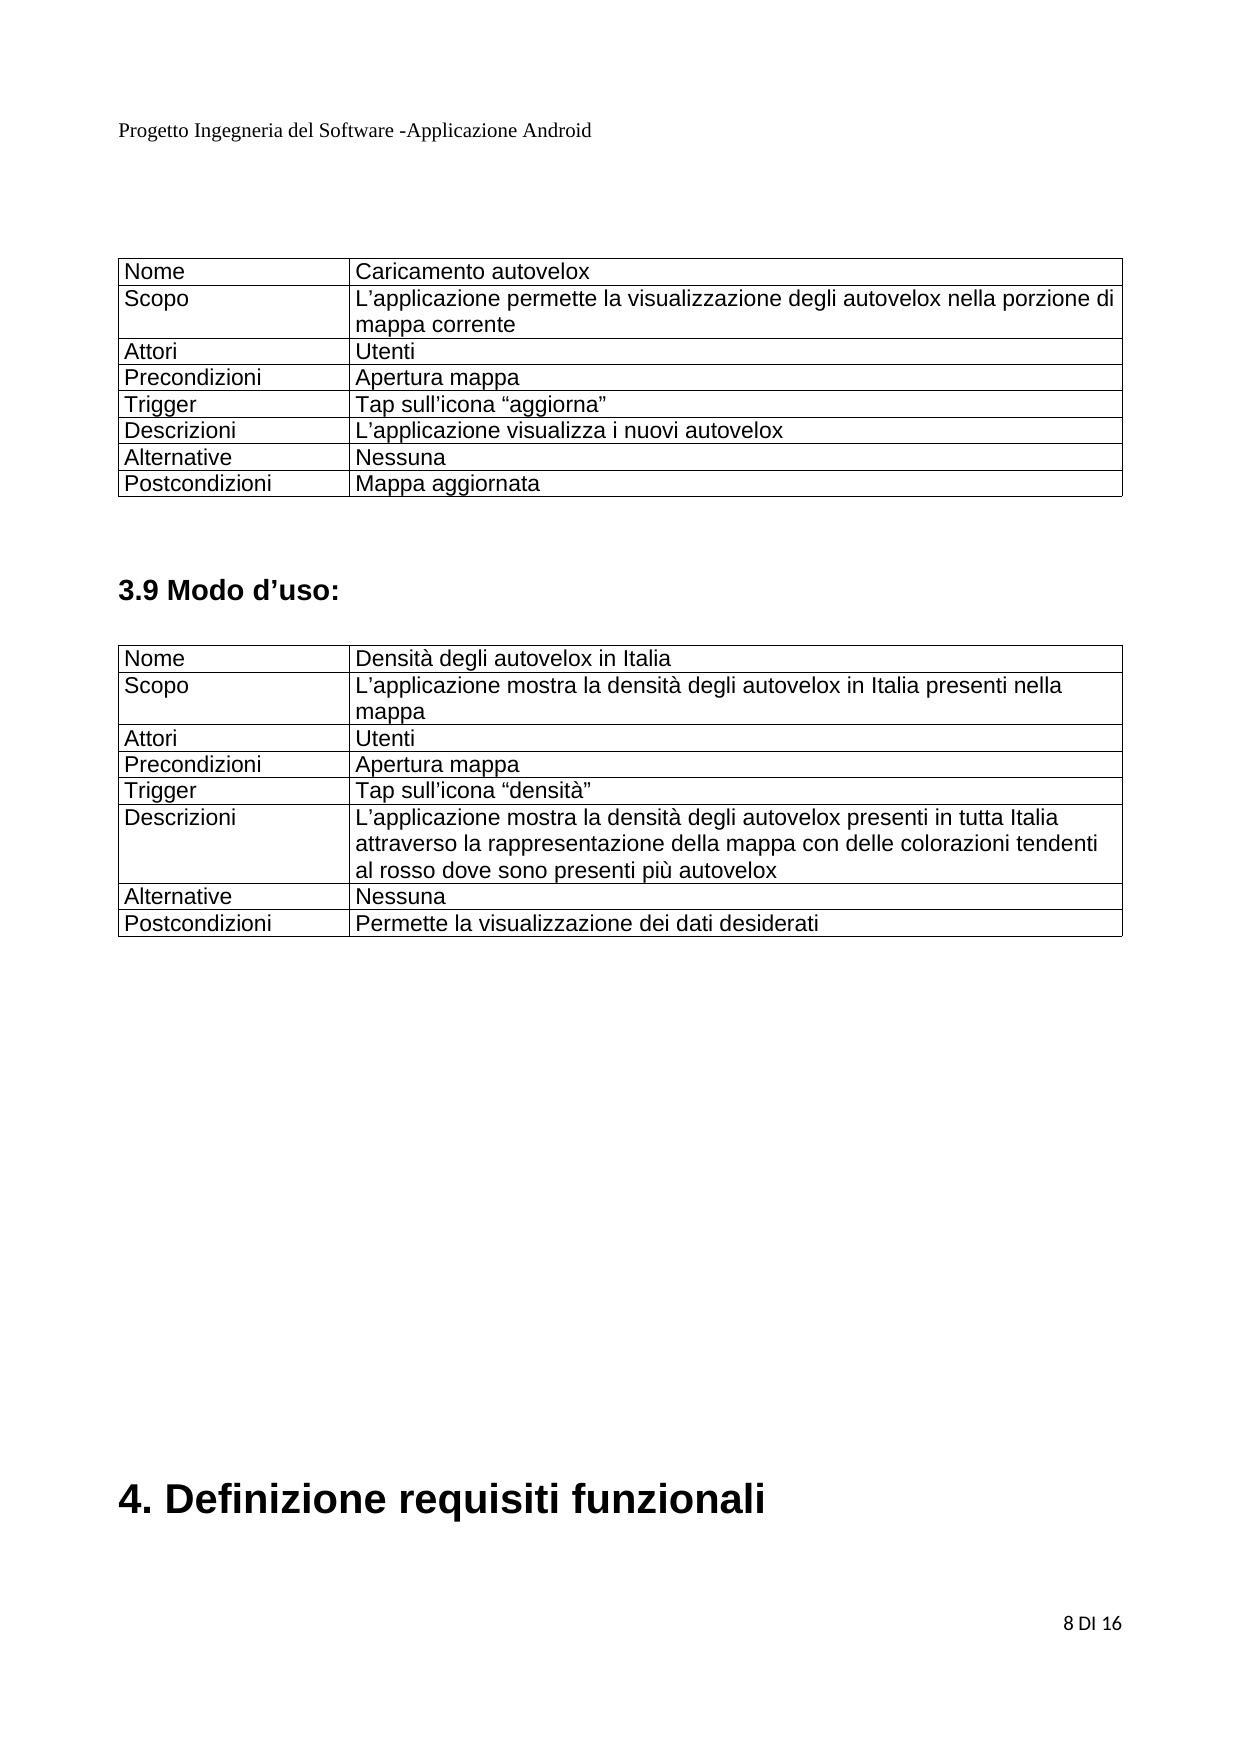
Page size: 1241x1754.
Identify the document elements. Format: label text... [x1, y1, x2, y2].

table_cell Alternative [119, 444, 349, 470]
table_cell Tap sull’icona “aggiorna” [350, 391, 1122, 417]
table_cell Apertura mappa [350, 365, 1122, 390]
table_cell Attori [119, 725, 349, 751]
table_cell Scopo [119, 286, 349, 338]
table_cell Nessuna [350, 444, 1122, 470]
table_cell L’applicazione visualizza i nuovi autovelox [350, 418, 1122, 443]
table_header Caricamento autovelox [350, 259, 1122, 285]
table_cell Permette la visualizzazione dei dati desiderati [350, 910, 1122, 936]
table_cell Utenti [350, 725, 1122, 751]
table_header Nome [119, 259, 349, 285]
table_cell Trigger [119, 778, 349, 804]
table_header Nome [119, 646, 349, 672]
table_cell Descrizioni [119, 418, 349, 443]
text 3.9 Modo d’uso: [118, 573, 1122, 607]
table_cell Descrizioni [119, 805, 349, 883]
table_cell Utenti [350, 339, 1122, 364]
table_cell Mappa aggiornata [350, 471, 1122, 496]
table_cell Precondizioni [119, 752, 349, 777]
table_cell Precondizioni [119, 365, 349, 390]
table_cell L’applicazione permette la visualizzazione degli autovelox nella porzione di mappa corrente [350, 286, 1122, 338]
table_cell Attori [119, 339, 349, 364]
table_cell Nessuna [350, 884, 1122, 909]
table_header Densità degli autovelox in Italia [350, 646, 1122, 672]
table_cell L’applicazione mostra la densità degli autovelox in Italia presenti nella mappa [350, 673, 1122, 724]
table_cell Apertura mappa [350, 752, 1122, 777]
table_cell Trigger [119, 391, 349, 417]
table_cell Postcondizioni [119, 910, 349, 936]
table_cell Scopo [119, 673, 349, 724]
subtitle 4. Definizione requisiti funzionali [118, 1474, 1122, 1522]
table_cell L’applicazione mostra la densità degli autovelox presenti in tutta Italia attraverso la rappresentazione della mappa con delle colorazioni tendenti al rosso dove sono presenti più autovelox [350, 805, 1122, 883]
table_cell Tap sull’icona “densità” [350, 778, 1122, 804]
table_cell Postcondizioni [119, 471, 349, 496]
table_cell Alternative [119, 884, 349, 909]
